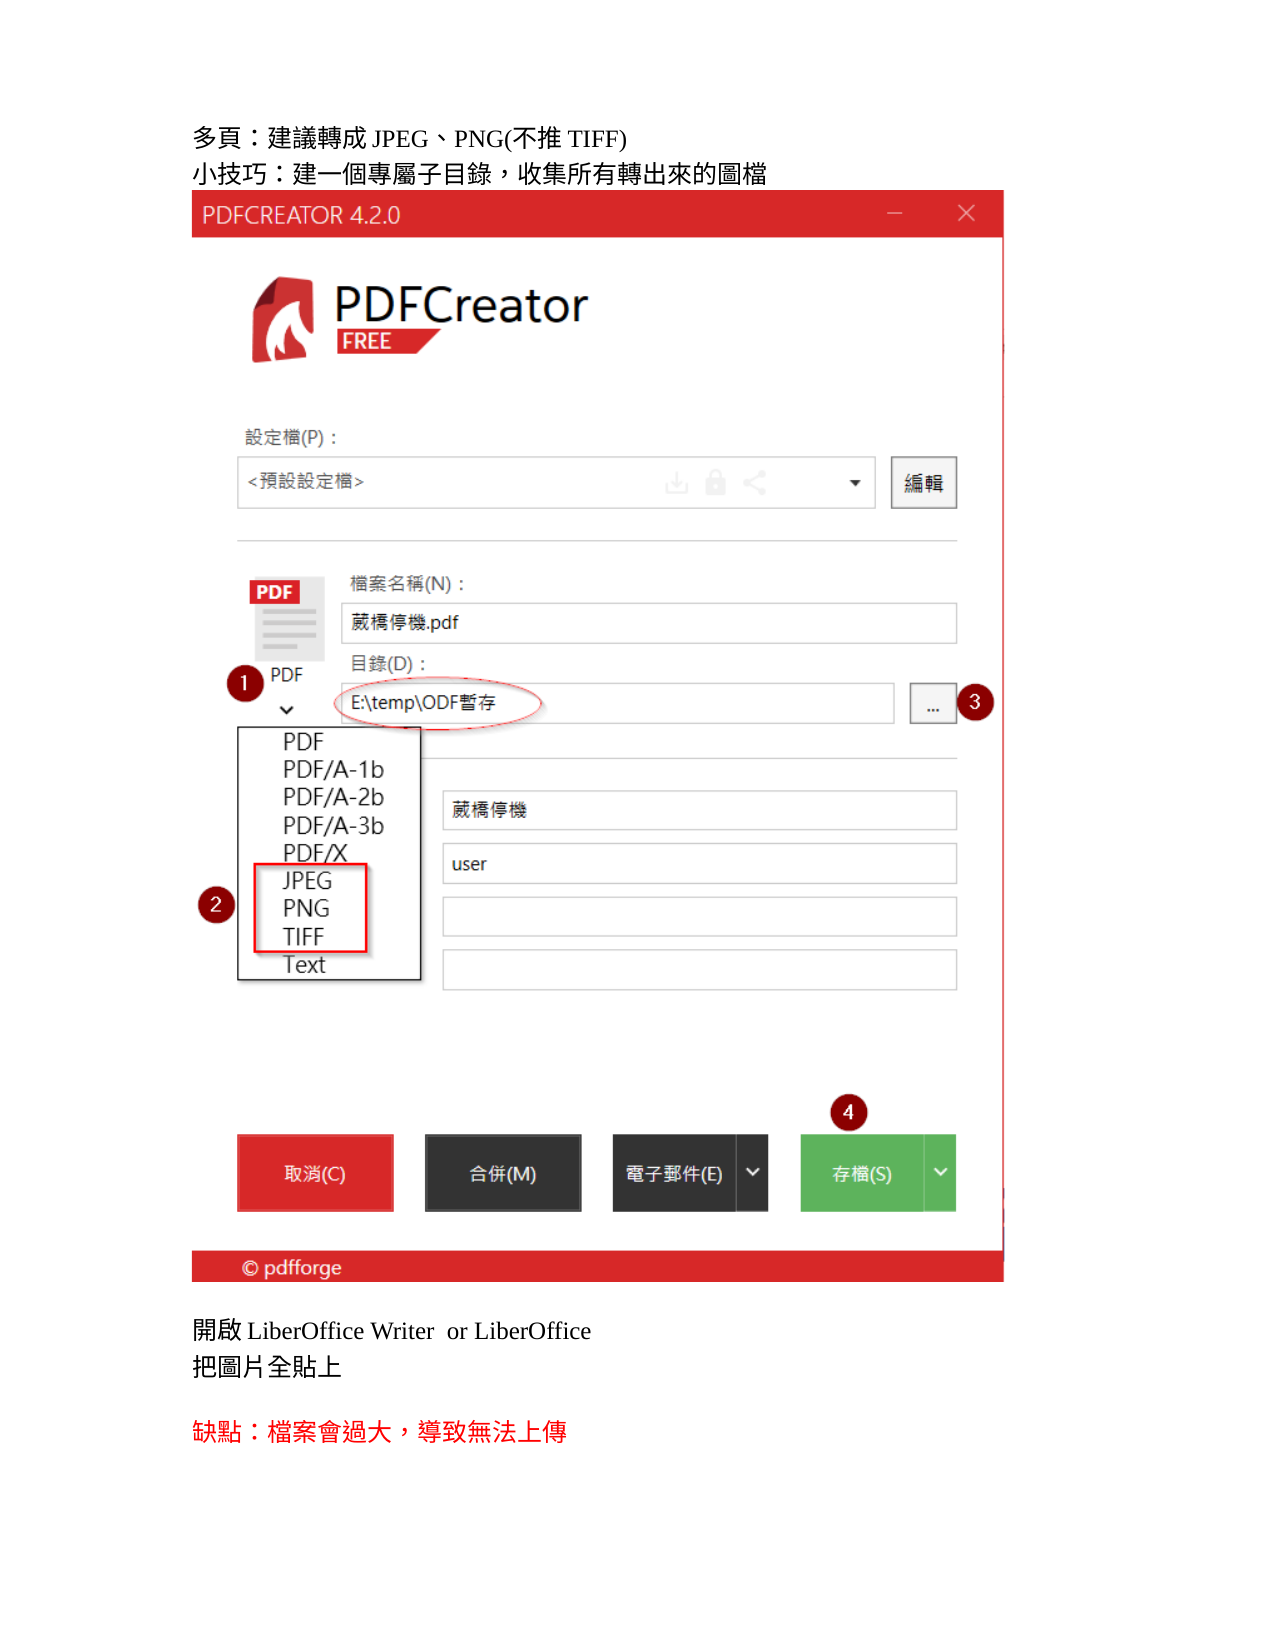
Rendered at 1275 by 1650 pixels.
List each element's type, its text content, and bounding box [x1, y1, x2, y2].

text 把圖片全貼上 [118, 1347, 1157, 1383]
text 多頁：建議轉成JPEG、PNG(不推TIFF) [118, 118, 1157, 154]
text 缺點：檔案會過大，導致無法上傳 [118, 1412, 1157, 1448]
picture [191, 190, 1005, 1282]
text 開啟LiberOffice Writer or LiberOffice [118, 1311, 1157, 1347]
text 小技巧：建一個專屬子目錄，收集所有轉出來的圖檔 [118, 154, 1157, 191]
